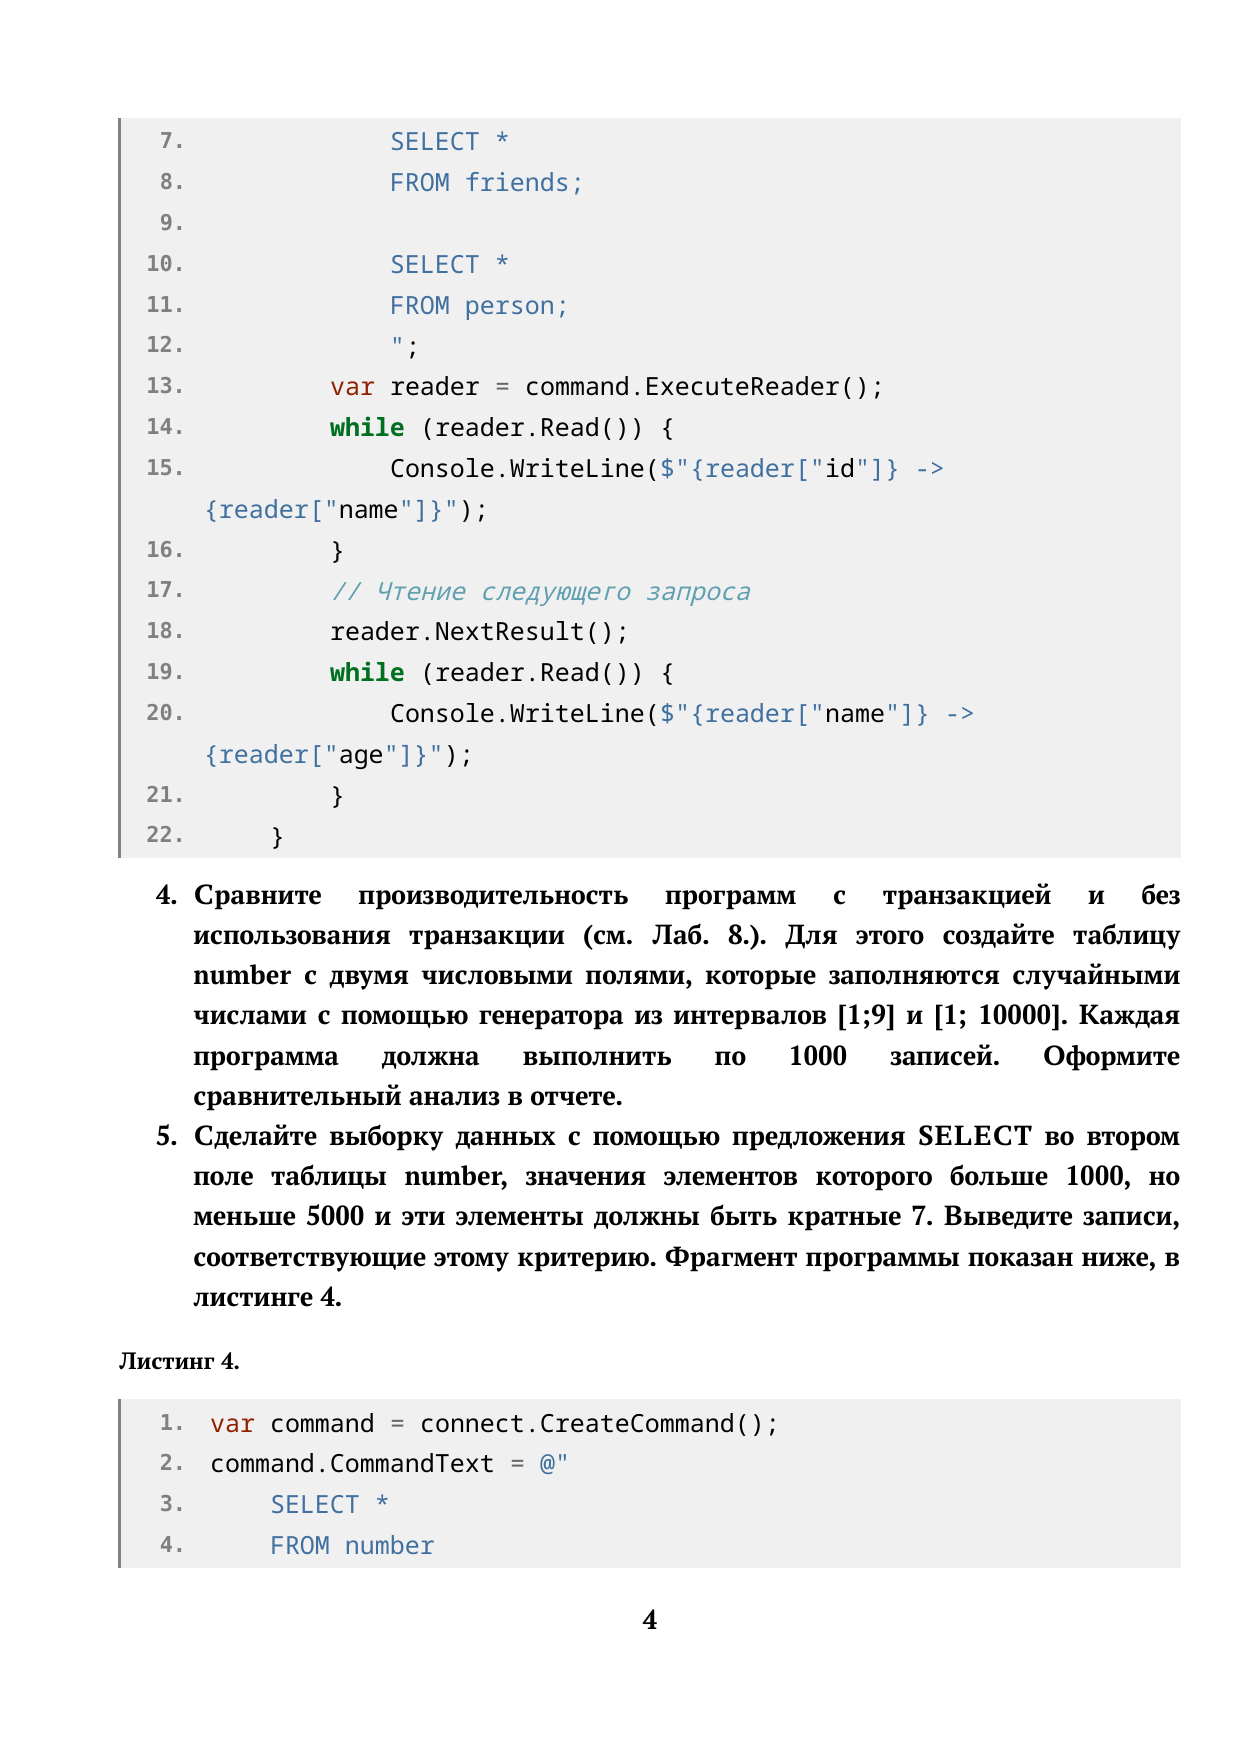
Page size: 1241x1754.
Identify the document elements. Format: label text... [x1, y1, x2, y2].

list SELECT * [121, 118, 1181, 158]
list var command = connect.CreateCommand(); [121, 1399, 1181, 1439]
list var reader = command.ExecuteReader(); [121, 363, 1181, 403]
list Console.WriteLine($"{reader["name"]} -> {reader["age"]}"); [121, 690, 1181, 771]
list FROM person; [121, 281, 1181, 321]
list FROM number [121, 1522, 1181, 1568]
list "; [121, 322, 1181, 362]
list command.CommandText = @" [121, 1440, 1181, 1480]
list } [121, 526, 1181, 566]
list SELECT * [121, 241, 1181, 281]
list FROM friends; [121, 159, 1181, 199]
list Сравните производительность программ с транзакцией и без использования транзакции (см. Лаб. 8.). Для этого создайте таблицу number с двумя числовыми полями, которые заполняются случайными числами с помощью генератора из интервалов [1;9] и [1; 10000]. Каждая программа должна выполнить по 1000 записей. Оформите сравнительный анализ в отчете. [156, 877, 1181, 1111]
list while (reader.Read()) { [121, 404, 1181, 444]
list // Чтение следующего запроса [121, 567, 1181, 607]
text Листинг 4. [118, 1346, 1181, 1375]
list } [121, 771, 1181, 811]
list while (reader.Read()) { [121, 649, 1181, 689]
list reader.NextResult(); [121, 608, 1181, 648]
list SELECT * [121, 1481, 1181, 1521]
list Console.WriteLine($"{reader["id"]} -> {reader["name"]}"); [121, 445, 1181, 526]
list Сделайте выборку данных с помощью предложения SELECT во втором поле таблицы number, значения элементов которого больше 1000, но меньше 5000 и эти элементы должны быть кратные 7. Выведите записи, соответствующие этому критерию. Фрагмент программы показан ниже, в листинге 4. [156, 1118, 1181, 1312]
list } [121, 812, 1181, 858]
